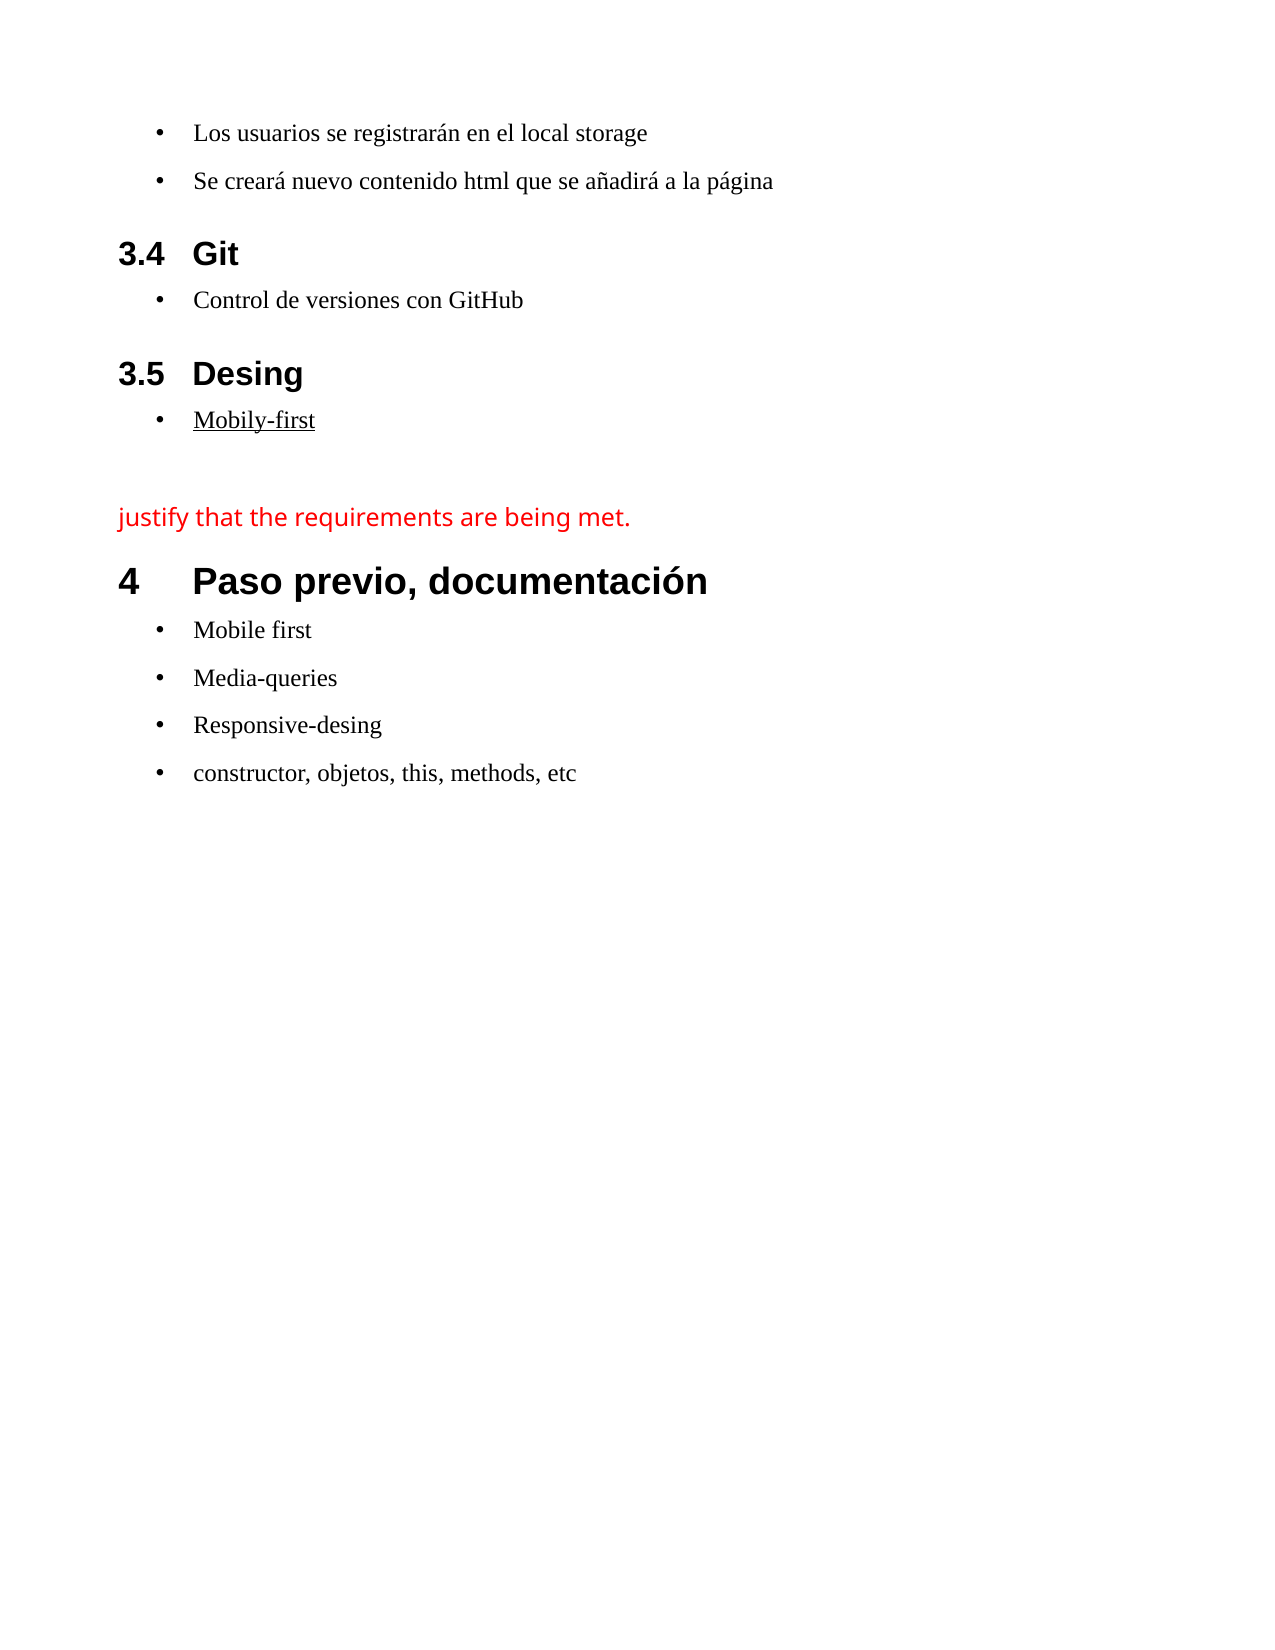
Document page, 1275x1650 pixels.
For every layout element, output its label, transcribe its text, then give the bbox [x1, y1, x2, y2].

list Responsive-desing [156, 711, 1157, 739]
list constructor, objetos, this, methods, etc [156, 758, 1157, 787]
subtitle Git [118, 234, 1157, 273]
list Los usuarios se registrarán en el local storage [156, 118, 1157, 147]
list Se creará nuevo contenido html que se añadirá a la página [156, 166, 1157, 194]
list Media-queries [156, 663, 1157, 692]
list Mobile first [156, 615, 1157, 644]
subtitle Paso previo, documentación [118, 559, 1157, 603]
subtitle Desing [118, 354, 1157, 392]
list Control de versiones con GitHub [156, 285, 1157, 314]
list Mobily-first [156, 405, 1157, 434]
text justify that the requirements are being met. [118, 500, 1157, 534]
